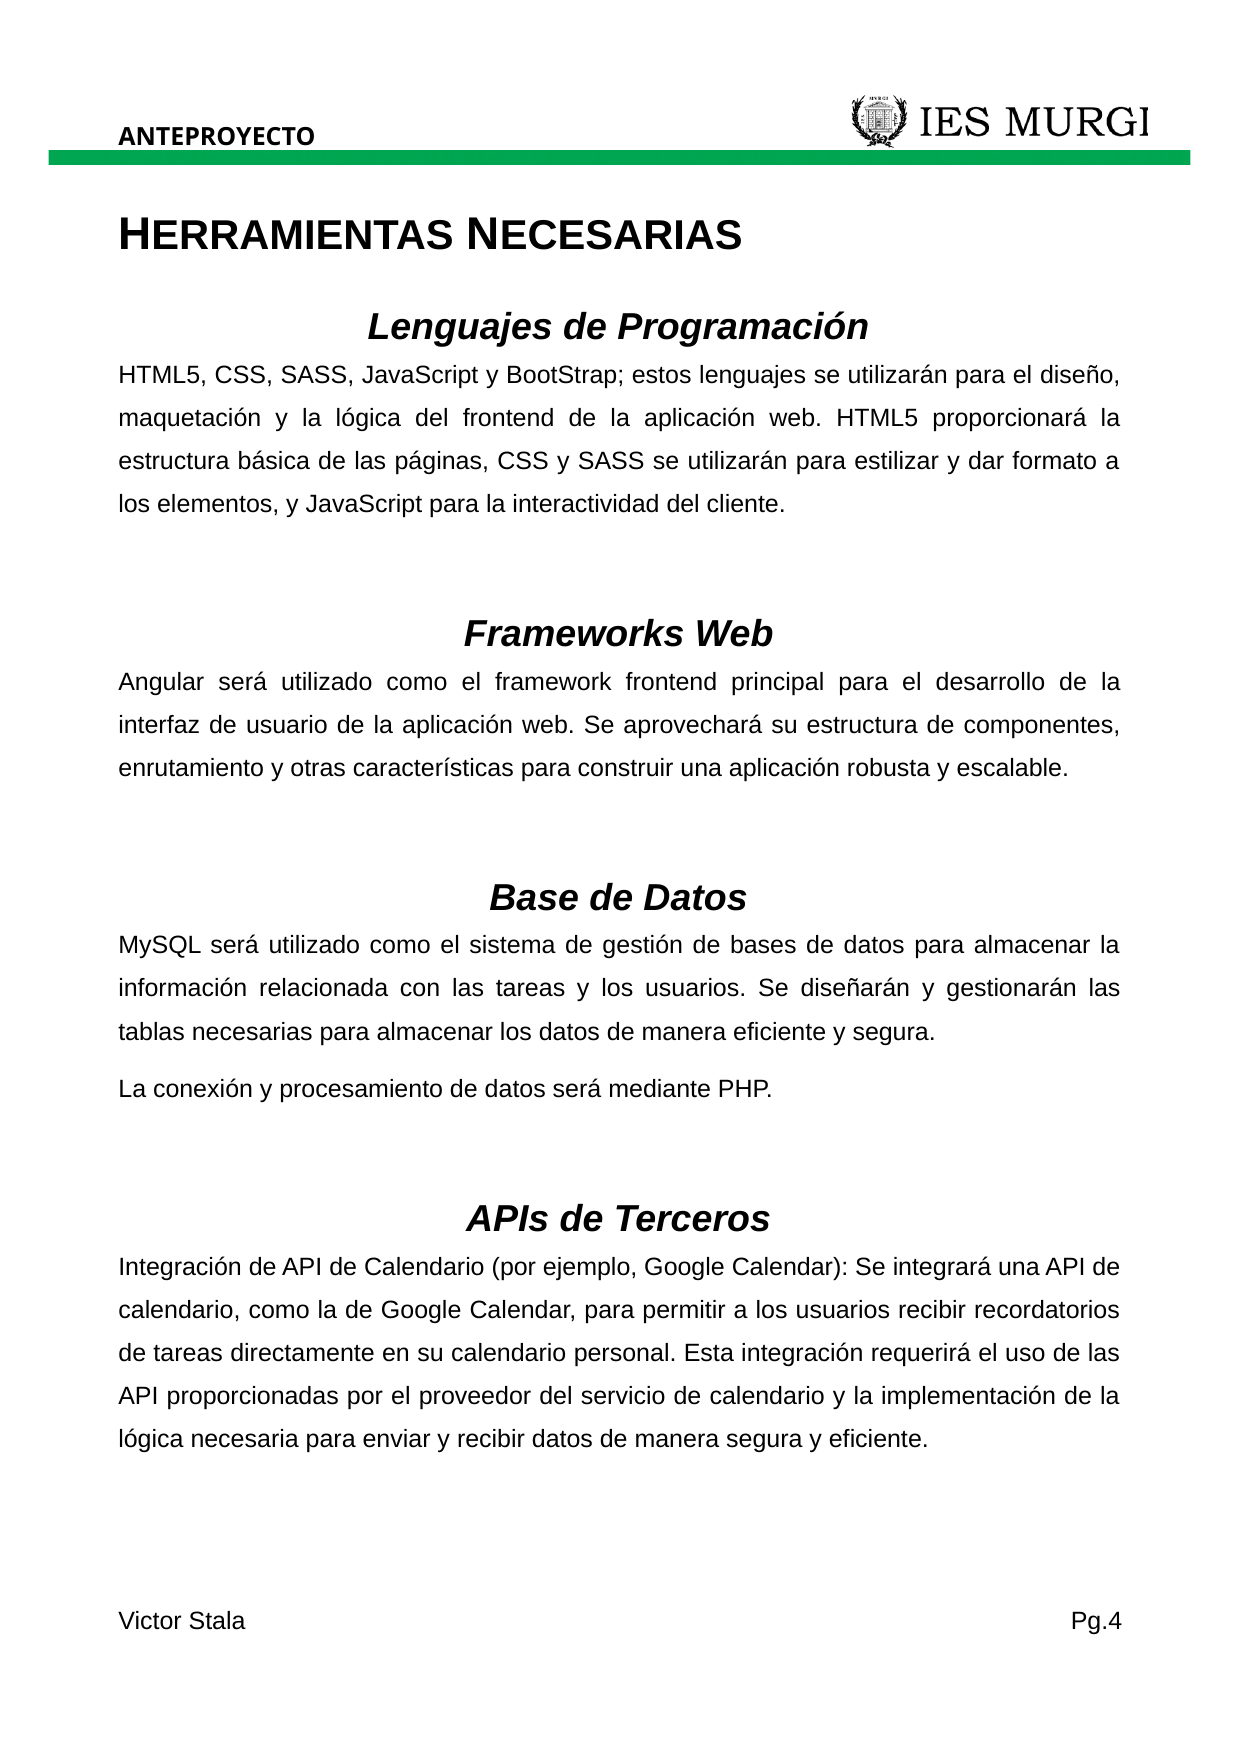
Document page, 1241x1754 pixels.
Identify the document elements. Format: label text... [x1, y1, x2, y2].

subtitle APIs de Terceros [118, 1196, 1122, 1239]
subtitle Frameworks Web [118, 611, 1122, 654]
subtitle Base de Datos [118, 875, 1122, 918]
text Integración de API de Calendario (por ejemplo, Google Calendar): Se integrará una API de calendario, como la de Google Calendar, para permitir a los usuarios recibir recordatorios de tareas directamente en su calendario personal. Esta integración requerirá el uso de las API proporcionadas por el proveedor del servicio de calendario y la implementación de la lógica necesaria para enviar y recibir datos de manera segura y eficiente. [118, 1252, 1122, 1453]
text Angular será utilizado como el framework frontend principal para el desarrollo de la interfaz de usuario de la aplicación web. Se aprovechará su estructura de componentes, enrutamiento y otras características para construir una aplicación robusta y escalable. [118, 667, 1122, 782]
text HTML5, CSS, SASS, JavaScript y BootStrap; estos lenguajes se utilizarán para el diseño, maquetación y la lógica del frontend de la aplicación web. HTML5 proporcionará la estructura básica de las páginas, CSS y SASS se utilizarán para estilizar y dar formato a los elementos, y JavaScript para la interactividad del cliente. [118, 360, 1122, 518]
text La conexión y procesamiento de datos será mediante PHP. [118, 1074, 1122, 1103]
subtitle Lenguajes de Programación [118, 304, 1122, 348]
subtitle HERRAMIENTAS NECESARIAS [118, 207, 1122, 259]
picture [48, 92, 1191, 165]
text MySQL será utilizado como el sistema de gestión de bases de datos para almacenar la información relacionada con las tareas y los usuarios. Se diseñarán y gestionarán las tablas necesarias para almacenar los datos de manera eficiente y segura. [118, 930, 1122, 1045]
